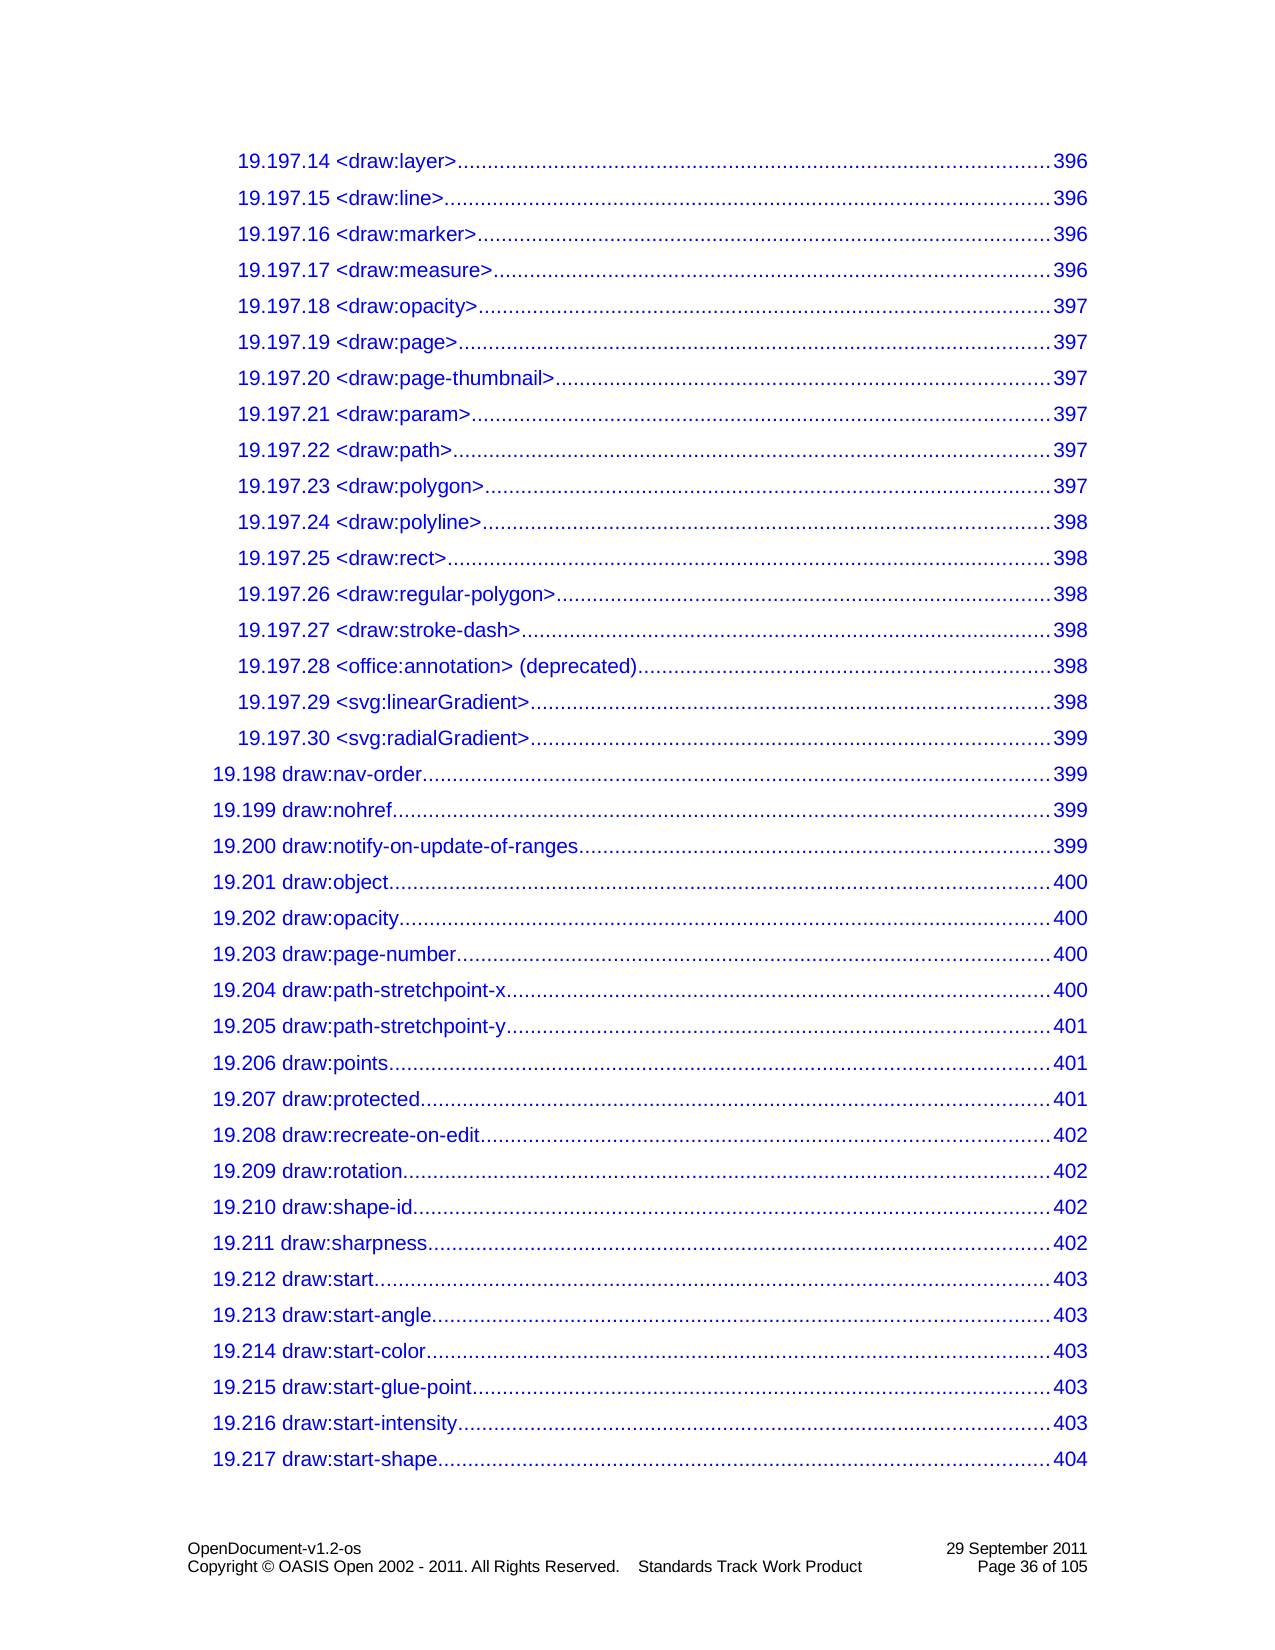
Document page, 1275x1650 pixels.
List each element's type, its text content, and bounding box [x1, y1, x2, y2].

text 19.216 draw:start-intensity 403 [212, 1411, 1088, 1435]
text 19.197.29 <svg:linearGradient> 398 [237, 691, 1088, 714]
text 19.197.23 <draw:polygon> 397 [237, 474, 1088, 498]
text 19.205 draw:path-stretchpoint-y 401 [212, 1015, 1088, 1038]
text 19.197.27 <draw:stroke-dash> 398 [237, 618, 1088, 642]
text 19.197.30 <svg:radialGradient> 399 [237, 727, 1088, 750]
text 19.197.20 <draw:page-thumbnail> 397 [237, 366, 1088, 390]
text 19.199 draw:nohref 399 [212, 799, 1088, 822]
text 19.203 draw:page-number 400 [212, 943, 1088, 966]
text 19.201 draw:object 400 [212, 871, 1088, 894]
text 19.197.24 <draw:polyline> 398 [237, 510, 1088, 534]
text 19.212 draw:start 403 [212, 1267, 1088, 1291]
text 19.198 draw:nav-order 399 [212, 763, 1088, 786]
text 19.197.16 <draw:marker> 396 [237, 222, 1088, 246]
text 19.217 draw:start-shape 404 [212, 1447, 1088, 1471]
text 19.197.21 <draw:param> 397 [237, 402, 1088, 426]
text 19.197.19 <draw:page> 397 [237, 330, 1088, 354]
text 19.209 draw:rotation 402 [212, 1159, 1088, 1183]
text 19.211 draw:sharpness 402 [212, 1231, 1088, 1255]
text 19.210 draw:shape-id 402 [212, 1195, 1088, 1219]
text 19.208 draw:recreate-on-edit 402 [212, 1123, 1088, 1147]
text 19.207 draw:protected 401 [212, 1087, 1088, 1111]
text 19.197.14 <draw:layer> 396 [237, 150, 1088, 173]
text 19.200 draw:notify-on-update-of-ranges 399 [212, 835, 1088, 858]
text 19.215 draw:start-glue-point 403 [212, 1375, 1088, 1399]
text 19.197.18 <draw:opacity> 397 [237, 294, 1088, 318]
text 19.197.26 <draw:regular-polygon> 398 [237, 582, 1088, 606]
text 19.213 draw:start-angle 403 [212, 1303, 1088, 1327]
text 19.206 draw:points 401 [212, 1051, 1088, 1074]
text 19.197.17 <draw:measure> 396 [237, 258, 1088, 282]
text 19.202 draw:opacity 400 [212, 907, 1088, 930]
text 19.197.22 <draw:path> 397 [237, 438, 1088, 462]
text 19.197.25 <draw:rect> 398 [237, 546, 1088, 570]
text 19.197.15 <draw:line> 396 [237, 186, 1088, 209]
text 19.214 draw:start-color 403 [212, 1339, 1088, 1363]
text 19.204 draw:path-stretchpoint-x 400 [212, 979, 1088, 1002]
text 19.197.28 <office:annotation> (deprecated) 398 [237, 654, 1088, 678]
